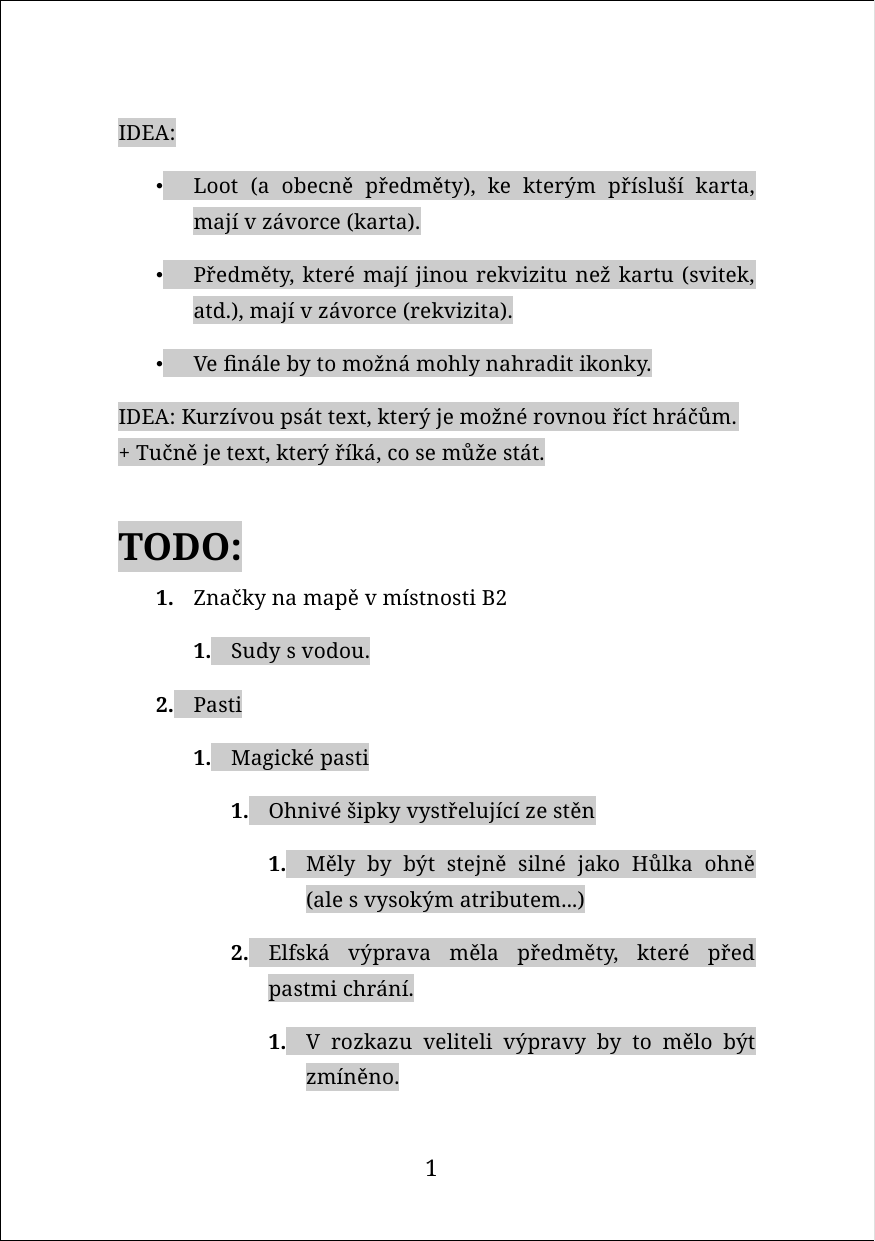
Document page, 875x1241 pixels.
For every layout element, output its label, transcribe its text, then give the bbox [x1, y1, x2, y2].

text IDEA: Kurzívou psát text, který je možné rovnou říct hráčům. + Tučně je text, který říká, co se může stát. [118, 402, 756, 466]
list Sudy s vodou. [193, 637, 756, 665]
subtitle TODO: [118, 521, 756, 572]
list Ohnivé šipky vystřelující ze stěn [231, 796, 756, 825]
list Loot (a obecně předměty), ke kterým přísluší karta, mají v závorce (karta). [156, 171, 756, 235]
list Magické pasti [193, 743, 756, 771]
list V rozkazu veliteli výpravy by to mělo být zmíněno. [268, 1027, 756, 1091]
list Elfská výprava měla předměty, které před pastmi chrání. [231, 938, 756, 1002]
list Předměty, které mají jinou rekvizitu než kartu (svitek, atd.), mají v závorce (rekvizita). [156, 260, 756, 324]
list Měly by být stejně silné jako Hůlka ohně (ale s vysokým atributem...) [268, 849, 756, 913]
list Ve finále by to možná mohly nahradit ikonky. [156, 349, 756, 377]
list Pasti [156, 690, 756, 718]
text IDEA: [118, 118, 756, 147]
list Značky na mapě v místnosti B2 [156, 583, 756, 612]
